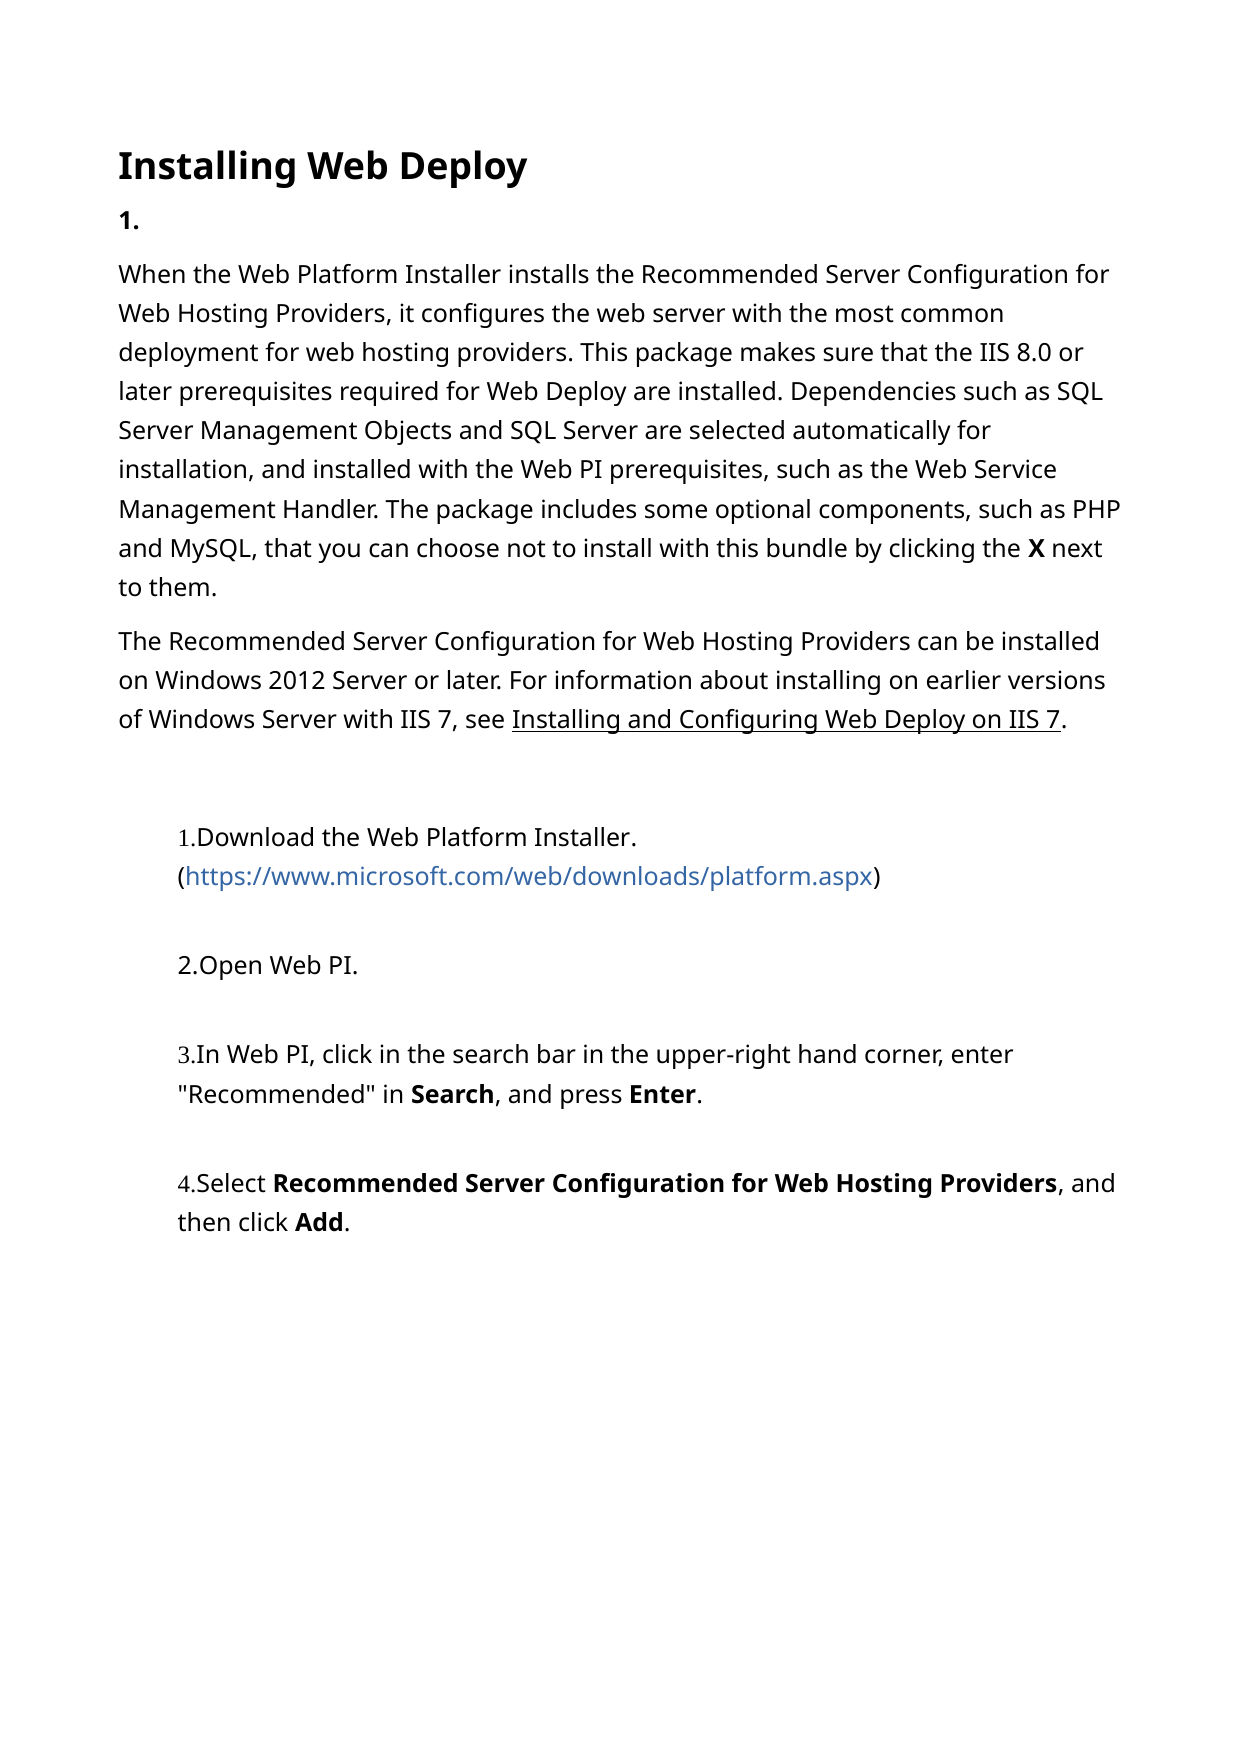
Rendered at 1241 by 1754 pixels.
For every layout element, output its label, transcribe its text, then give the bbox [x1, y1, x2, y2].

text 1. [118, 202, 1122, 237]
text The Recommended Server Configuration for Web Hosting Providers can be installed on Windows 2012 Server or later. For information about installing on earlier versions of Windows Server with IIS 7, see Installing and Configuring Web Deploy on IIS 7. [118, 623, 1122, 736]
list In Web PI, click in the search bar in the upper-right hand corner, enter "Recommended" in Search, and press Enter. [118, 1037, 1122, 1110]
list Open Web PI. [118, 948, 1122, 982]
text When the Web Platform Installer installs the Recommended Server Configuration for Web Hosting Providers, it configures the web server with the most common deployment for web hosting providers. This package makes sure that the IIS 8.0 or later prerequisites required for Web Deploy are installed. Dependencies such as SQL Server Management Objects and SQL Server are selected automatically for installation, and installed with the Web PI prerequisites, such as the Web Service Management Handler. The package includes some optional components, such as PHP and MySQL, that you can choose not to install with this bundle by clicking the X next to them. [118, 256, 1122, 604]
subtitle Installing Web Deploy [118, 139, 1122, 190]
list Download the Web Platform Installer.(https://www.microsoft.com/web/downloads/platform.aspx) [118, 819, 1122, 893]
list Select Recommended Server Configuration for Web Hosting Providers, and then click Add. [118, 1165, 1122, 1239]
